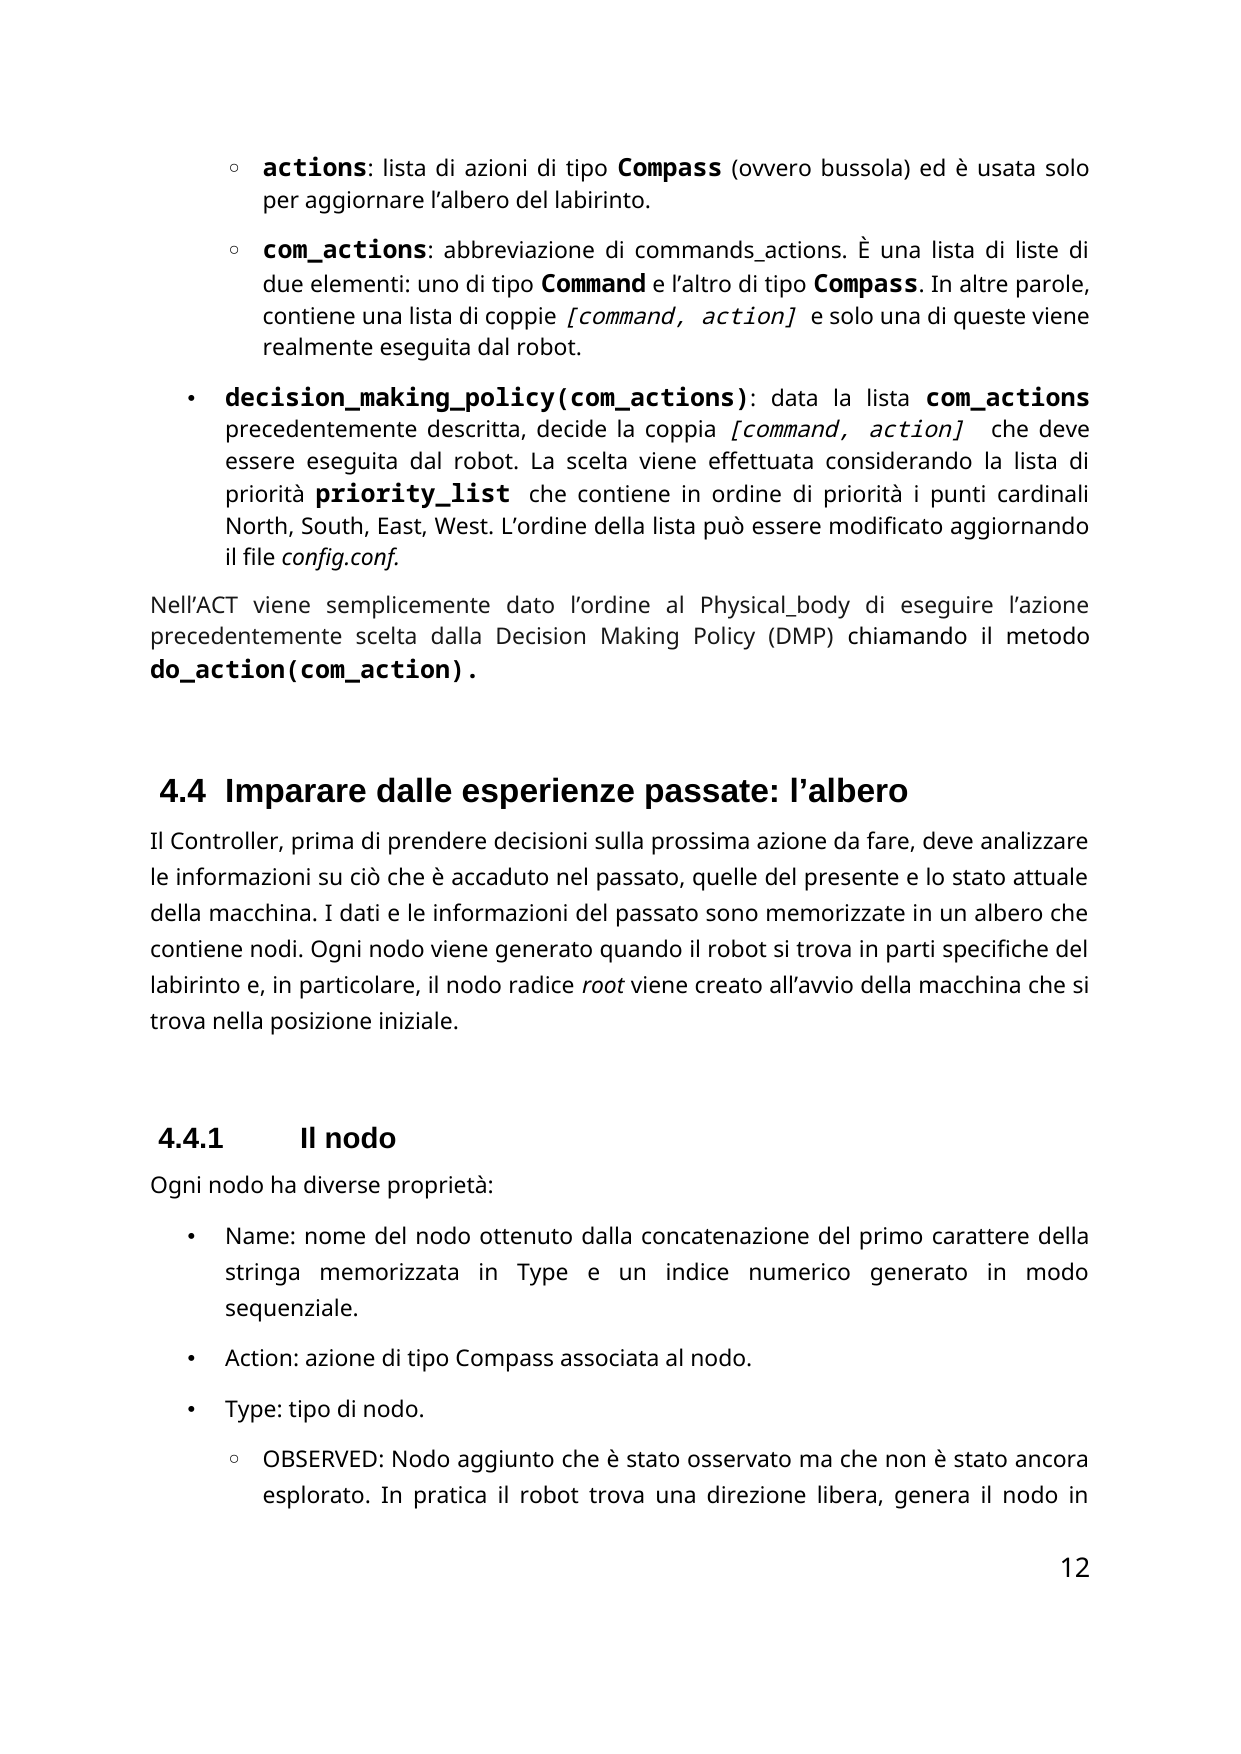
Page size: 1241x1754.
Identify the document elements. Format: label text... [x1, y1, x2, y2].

subtitle Il nodo [150, 1121, 1090, 1154]
text Nell’ACT viene semplicemente dato l’ordine al Physical_body di eseguire l’azione precedentemente scelta dalla Decision Making Policy (DMP) chiamando il metodo do_action(com_action). [150, 589, 1090, 686]
list Action: azione di tipo Compass associata al nodo. [187, 1342, 1090, 1373]
list actions: lista di azioni di tipo Compass (ovvero bussola) ed è usata solo per aggiornare l’albero del labirinto. [225, 150, 1090, 215]
text Il Controller, prima di prendere decisioni sulla prossima azione da fare, deve analizzare le informazioni su ciò che è accaduto nel passato, quelle del presente e lo stato attuale della macchina. I dati e le informazioni del passato sono memorizzate in un albero che contiene nodi. Ogni nodo viene generato quando il robot si trova in parti specifiche del labirinto e, in particolare, il nodo radice root viene creato all’avvio della macchina che si trova nella posizione iniziale. [150, 825, 1090, 1036]
subtitle Imparare dalle esperienze passate: l’albero [150, 771, 1090, 810]
list com_actions: abbreviazione di commands_actions. È una lista di liste di due elementi: uno di tipo Command e l’altro di tipo Compass. In altre parole, contiene una lista di coppie [command, action] e solo una di queste viene realmente eseguita dal robot. [225, 232, 1090, 363]
list Type: tipo di nodo. [187, 1393, 1090, 1424]
text Ogni nodo ha diverse proprietà: [150, 1169, 1090, 1201]
list Name: nome del nodo ottenuto dalla concatenazione del primo carattere della stringa memorizzata in Type e un indice numerico generato in modo sequenziale. [187, 1220, 1090, 1323]
list OBSERVED: Nodo aggiunto che è stato osservato ma che non è stato ancora esplorato. In pratica il robot trova una direzione libera, genera il nodo in [225, 1443, 1090, 1511]
list decision_making_policy(com_actions): data la lista com_actions precedentemente descritta, decide la coppia [command, action] che deve essere eseguita dal robot. La scelta viene effettuata considerando la lista di priorità priority_list che contiene in ordine di priorità i punti cardinali North, South, East, West. L’ordine della lista può essere modificato aggiornando il file config.conf. [187, 379, 1090, 572]
